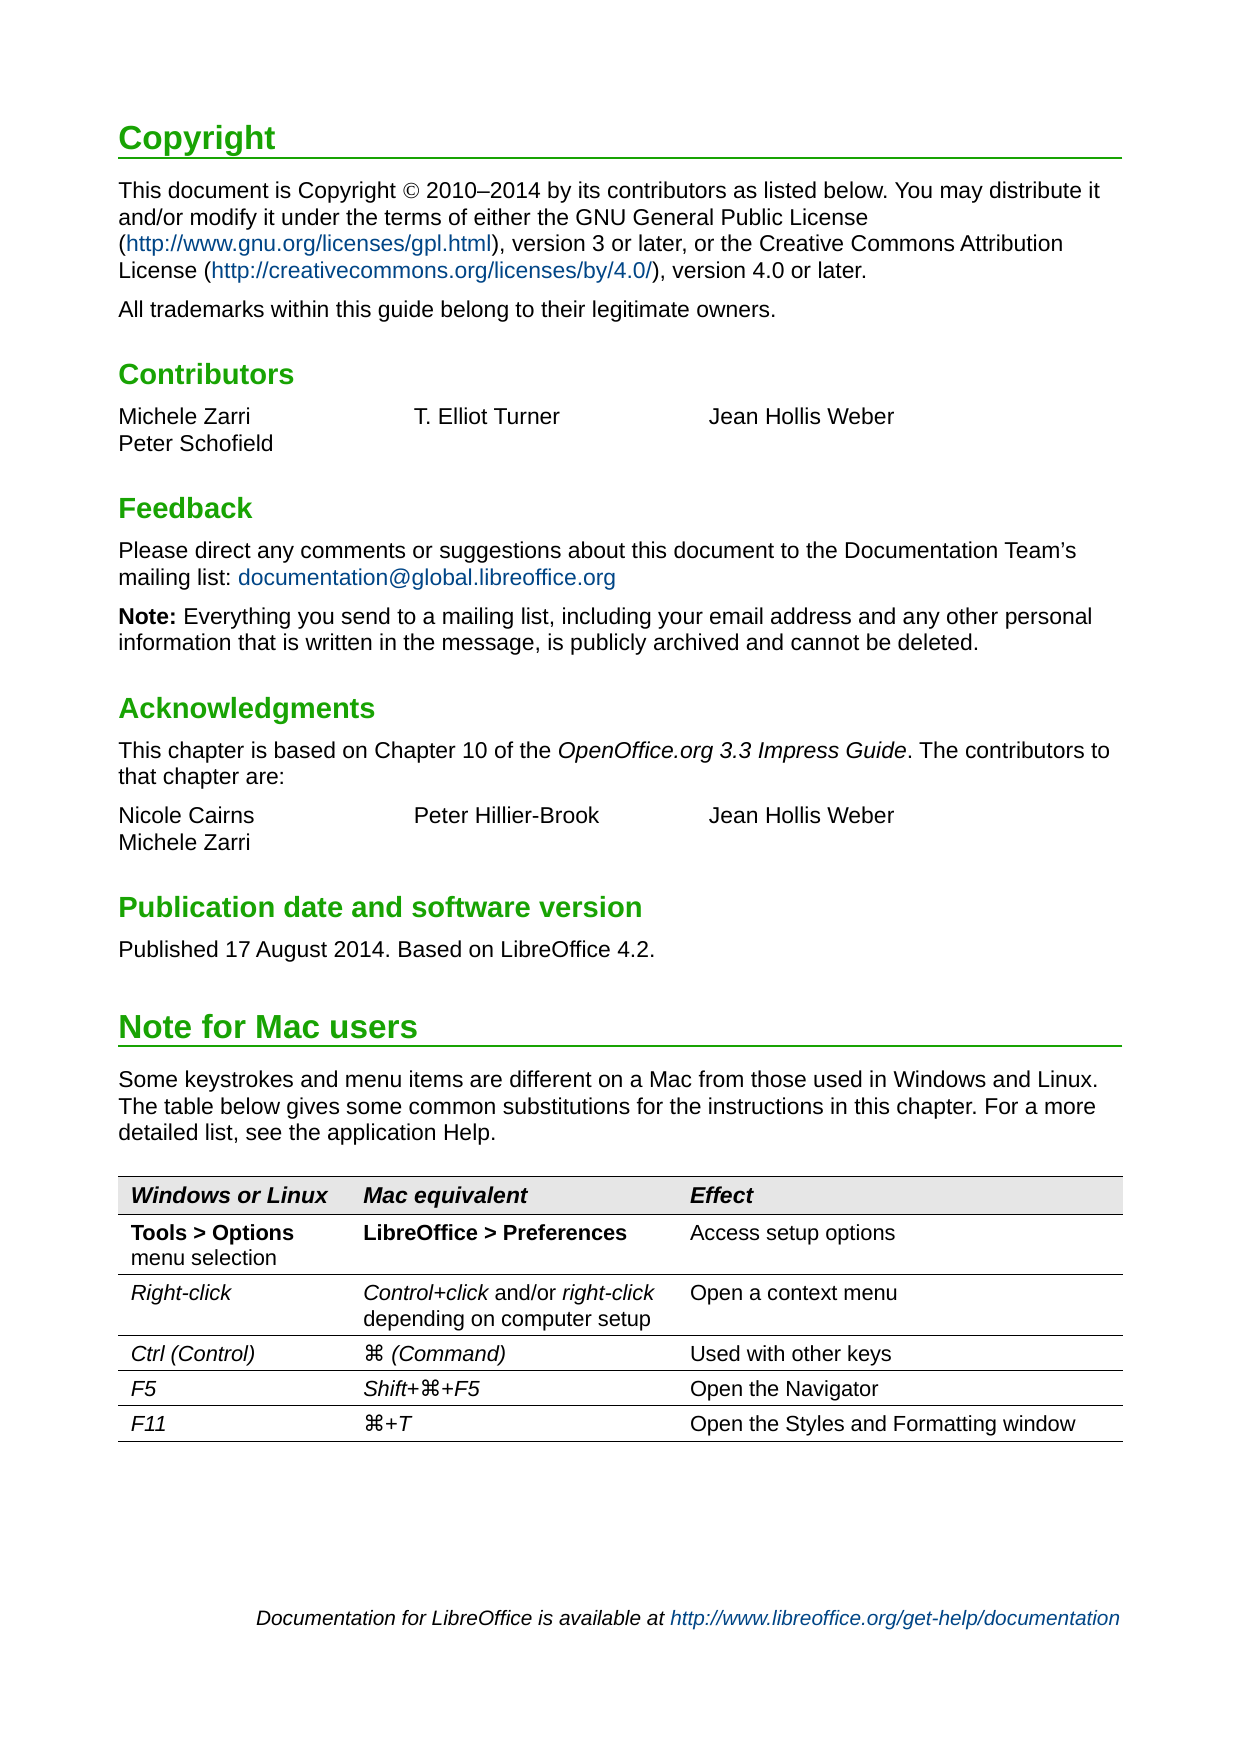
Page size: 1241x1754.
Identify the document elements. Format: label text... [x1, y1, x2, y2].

table_cell F5 [118, 1371, 351, 1405]
subtitle Publication date and software version [118, 890, 1122, 924]
text This document is Copyright © 2010–2014 by its contributors as listed below. You may distribute it and/or modify it under the terms of either the GNU General Public License (http://www.gnu.org/licenses/gpl.html), version 3 or later, or the Creative Commons Attribution License (http://creativecommons.org/licenses/by/4.0/), version 4.0 or later. [118, 177, 1122, 283]
table_header Windows or Linux [118, 1177, 351, 1214]
table_cell F11 [118, 1406, 351, 1441]
subtitle Copyright [118, 118, 1122, 157]
table_cell Open a context menu [677, 1275, 1123, 1335]
table_cell Right-click [118, 1275, 351, 1335]
table_cell ⌘ (Command) [351, 1336, 677, 1370]
text This chapter is based on Chapter 10 of the OpenOffice.org 3.3 Impress Guide. The contributors to that chapter are: [118, 737, 1122, 789]
table_header Effect [677, 1177, 1123, 1214]
table_header Mac equivalent [351, 1177, 677, 1214]
table_cell Tools > Options menu selection [118, 1215, 351, 1274]
table_cell Used with other keys [677, 1336, 1123, 1370]
table_cell Control+click and/or right-click depending on computer setup [351, 1275, 677, 1335]
subtitle Note for Mac users [118, 1007, 1122, 1045]
subtitle Contributors [118, 357, 1122, 391]
table_cell Open the Styles and Formatting window [677, 1406, 1123, 1441]
table_cell Open the Navigator [677, 1371, 1123, 1405]
table_cell Ctrl (Control) [118, 1336, 351, 1370]
text All trademarks within this guide belong to their legitimate owners. [118, 296, 1122, 322]
text Published 17 August 2014. Based on LibreOffice 4.2. [118, 936, 1122, 963]
subtitle Acknowledgments [118, 691, 1122, 724]
table_cell LibreOffice > Preferences [351, 1215, 677, 1274]
subtitle Feedback [118, 492, 1122, 525]
text Michele Zarri T. Elliot Turner Jean Hollis Weber Peter Schofield [118, 403, 1122, 456]
table_cell Access setup options [677, 1215, 1123, 1274]
text Nicole Cairns Peter Hillier-Brook Jean Hollis Weber Michele Zarri [118, 802, 1122, 855]
text Note: Everything you send to a mailing list, including your email address and any other personal information that is written in the message, is publicly archived and cannot be deleted. [118, 603, 1122, 655]
table_cell ⌘+T [351, 1406, 677, 1441]
text Please direct any comments or suggestions about this document to the Documentation Team’s mailing list: documentation@global.libreoffice.org [118, 537, 1122, 590]
table_cell Shift+⌘+F5 [351, 1371, 677, 1405]
text Some keystrokes and menu items are different on a Mac from those used in Windows and Linux. The table below gives some common substitutions for the instructions in this chapter. For a more detailed list, see the application Help. [118, 1066, 1122, 1145]
